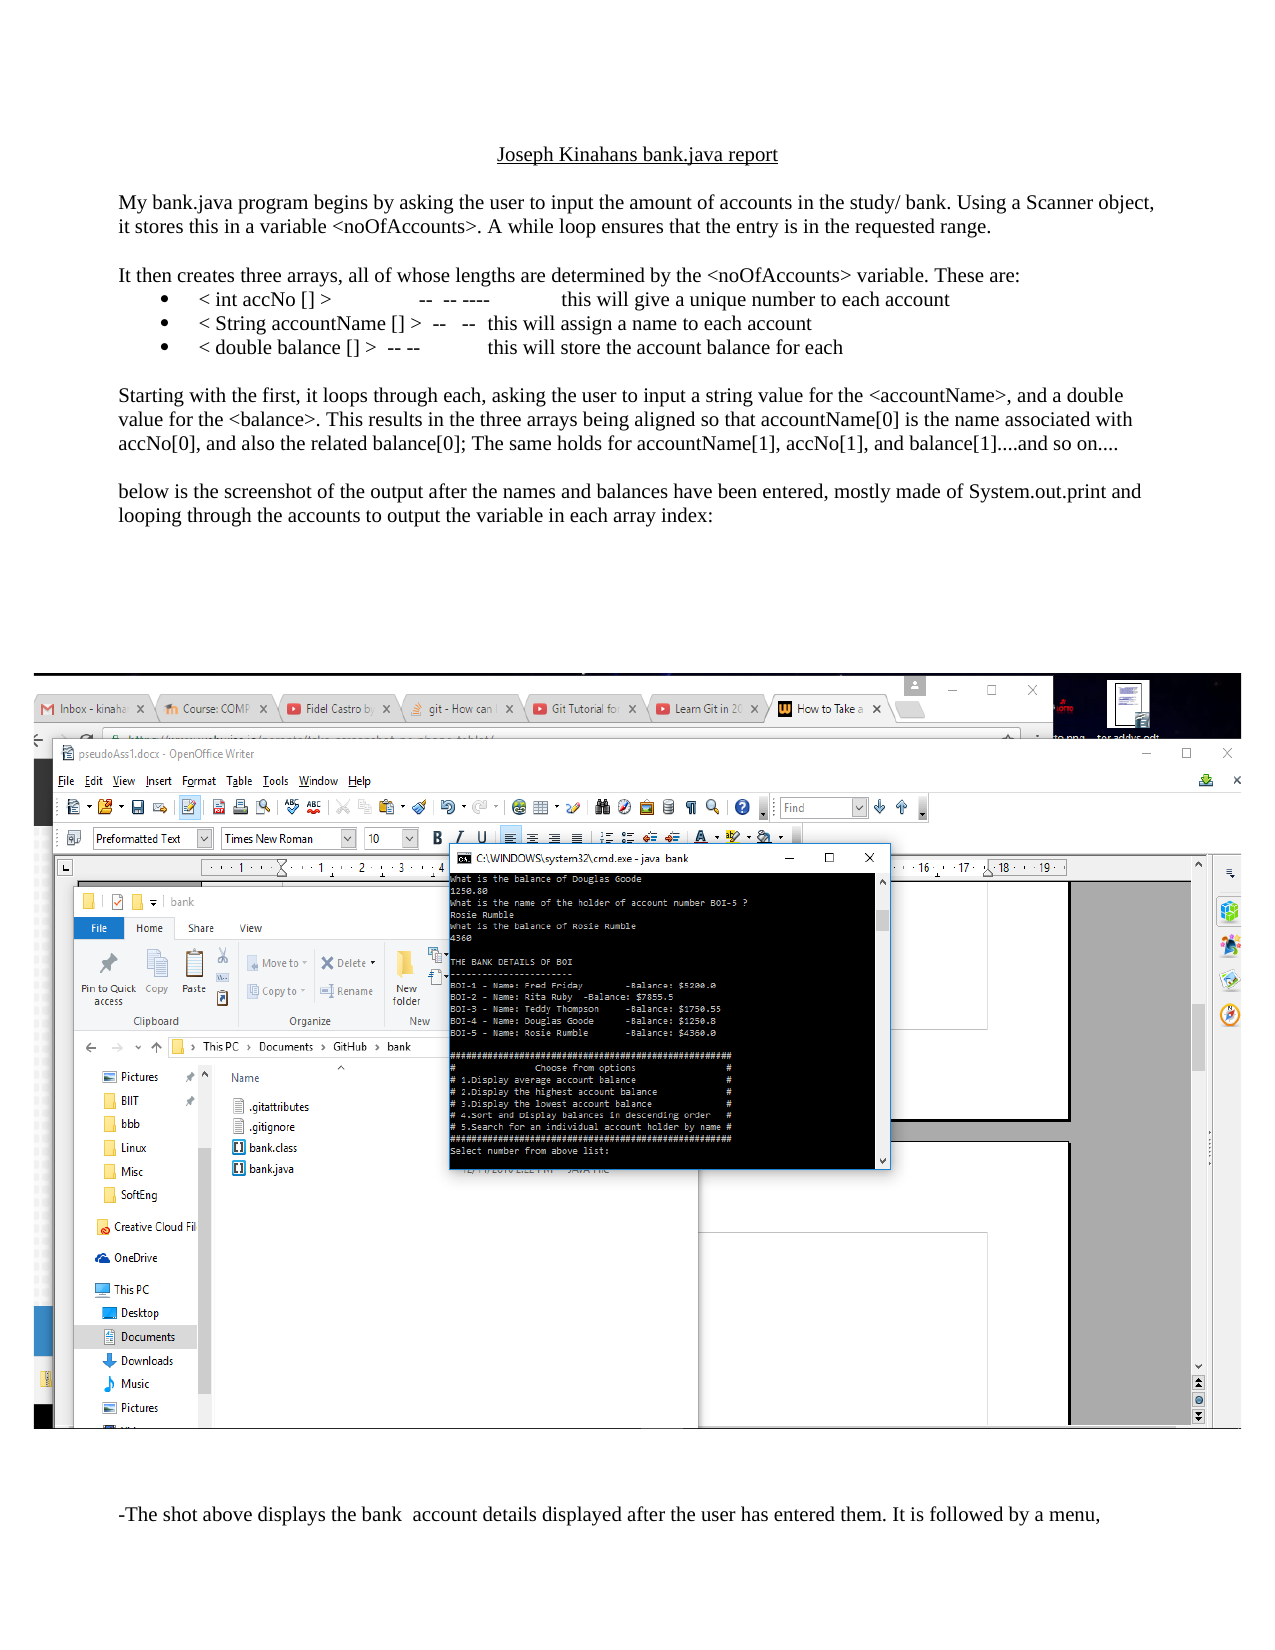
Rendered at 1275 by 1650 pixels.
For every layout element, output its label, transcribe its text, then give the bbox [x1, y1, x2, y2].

list < int accNo [] > -- -- ---- this will give a unique number to each account [161, 287, 1157, 311]
list < String accountName [] > -- -- this will assign a name to each account [161, 311, 1157, 335]
list < double balance [] > -- -- this will store the account balance for each [161, 335, 1157, 359]
text My bank.java program begins by asking the user to input the amount of accounts in the study/ bank. Using a Scanner object, it stores this in a variable <noOfAccounts>. A while loop ensures that the entry is in the requested range. [118, 190, 1157, 238]
text Starting with the first, it loops through each, asking the user to input a string value for the <accountName>, and a double value for the <balance>. This results in the three arrays being aligned so that accountName[0] is the name associated with accNo[0], and also the related balance[0]; The same holds for accountName[1], accNo[1], and balance[1]....and so on.... [118, 383, 1157, 455]
picture [33, 673, 1242, 1429]
text below is the screenshot of the output after the names and balances have been entered, mostly made of System.out.print and looping through the accounts to output the variable in each array index: [118, 479, 1157, 527]
text Joseph Kinahans bank.java report [118, 142, 1157, 166]
text -The shot above displays the bank account details displayed after the user has entered them. It is followed by a menu, [118, 1502, 1157, 1526]
text It then creates three arrays, all of whose lengths are determined by the <noOfAccounts> variable. These are: [118, 262, 1157, 287]
